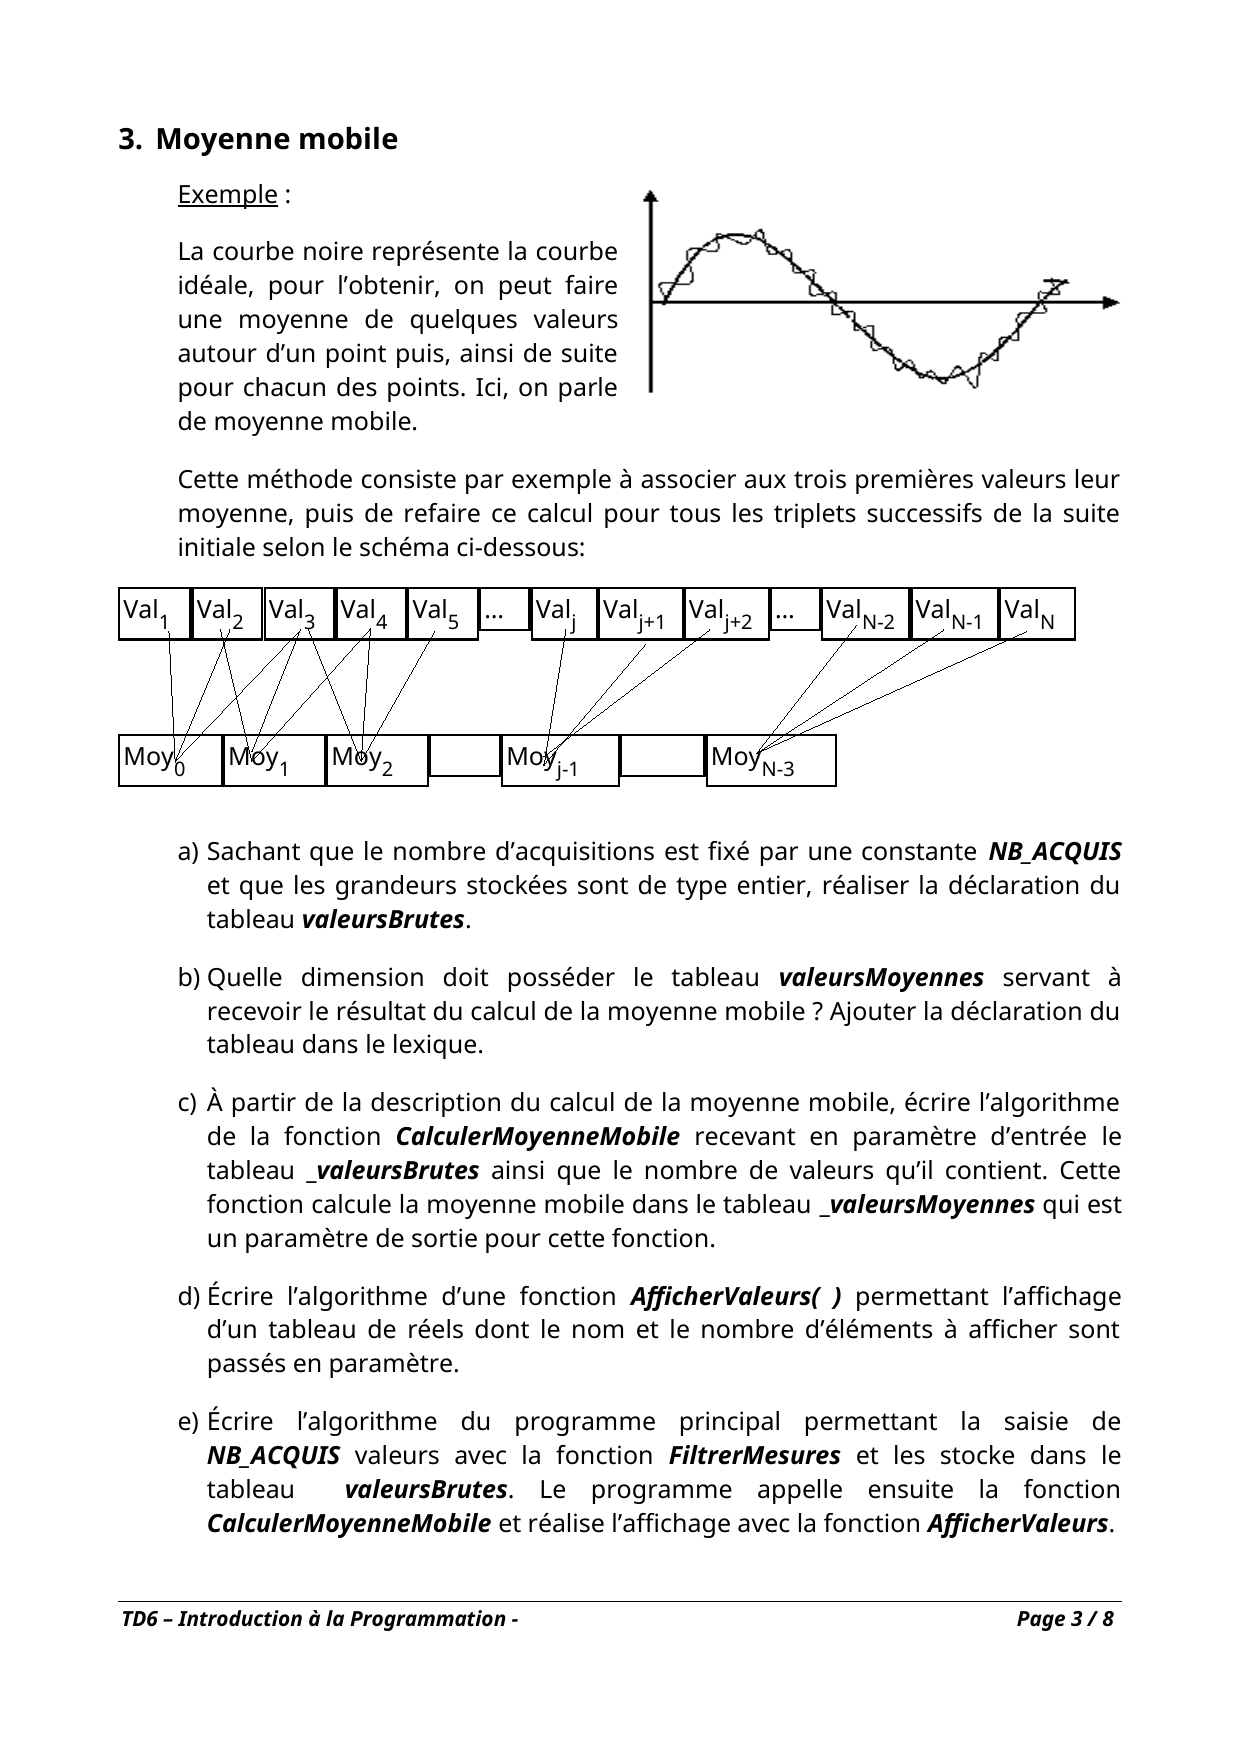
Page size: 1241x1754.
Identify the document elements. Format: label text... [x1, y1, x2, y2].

table_header … [481, 589, 528, 629]
subtitle Moyenne mobile [118, 118, 1122, 158]
text Exemple : [177, 176, 1122, 210]
table_header Valj [533, 589, 596, 638]
table_header [429, 777, 501, 787]
table_header Valj+1 [600, 589, 682, 638]
table_header ValN-1 [913, 589, 997, 638]
table_header Moy2 [328, 736, 427, 785]
table_header ValN [1001, 589, 1074, 638]
table_header [622, 736, 703, 775]
list Quelle dimension doit posséder le tableau valeursMoyennes servant à recevoir le résultat du calcul de la moyenne mobile ? Ajouter la déclaration du tableau dans le lexique. [177, 959, 1122, 1061]
list À partir de la description du calcul de la moyenne mobile, écrire l’algorithme de la fonction CalculerMoyenneMobile recevant en paramètre d’entrée le tableau _valeursBrutes ainsi que le nombre de valeurs qu’il contient. Cette fonction calcule la moyenne mobile dans le tableau _valeursMoyennes qui est un paramètre de sortie pour cette fonction. [177, 1085, 1122, 1254]
text Cette méthode consiste par exemple à associer aux trois premières valeurs leur moyenne, puis de refaire ce calcul pour tous les triplets successifs de la suite initiale selon le schéma ci-dessous: [177, 461, 1122, 563]
table_header Valj+2 [686, 589, 768, 638]
table_header Val5 [409, 589, 477, 638]
table_header [479, 631, 531, 641]
text La courbe noire représente la courbe idéale, pour l’obtenir, on peut faire une moyenne de quelques valeurs autour d’un point puis, ainsi de suite pour chacun des points. Ici, on parle de moyenne mobile. [177, 234, 1122, 438]
table_header MoyN-3 [708, 736, 835, 785]
table_header [620, 777, 706, 787]
table_header Val1 [120, 589, 189, 638]
list Sachant que le nombre d’acquisitions est fixé par une constante NB_ACQUIS et que les grandeurs stockées sont de type entier, réaliser la déclaration du tableau valeursBrutes. [177, 834, 1122, 936]
table_header ValN-2 [823, 589, 908, 638]
table_header Moy0 [120, 736, 221, 785]
table_header [431, 736, 499, 775]
list Écrire l’algorithme du programme principal permettant la saisie de NB_ACQUIS valeurs avec la fonction FiltrerMesures et les stocke dans le tableau valeursBrutes. Le programme appelle ensuite la fonction CalculerMoyenneMobile et réalise l’affichage avec la fonction AfficherValeurs. [177, 1404, 1122, 1539]
table_header … [772, 589, 819, 629]
table_header Val4 [338, 589, 405, 638]
table_header Val3 [266, 589, 333, 638]
list Écrire l’algorithme d’une fonction AfficherValeurs( ) permettant l’affichage d’un tableau de réels dont le nom et le nombre d’éléments à afficher sont passés en paramètre. [177, 1278, 1122, 1380]
table_header [770, 631, 821, 641]
table_header Moy1 [225, 736, 324, 785]
table_header Moyj-1 [503, 736, 618, 785]
table_header Val2 [194, 589, 261, 638]
